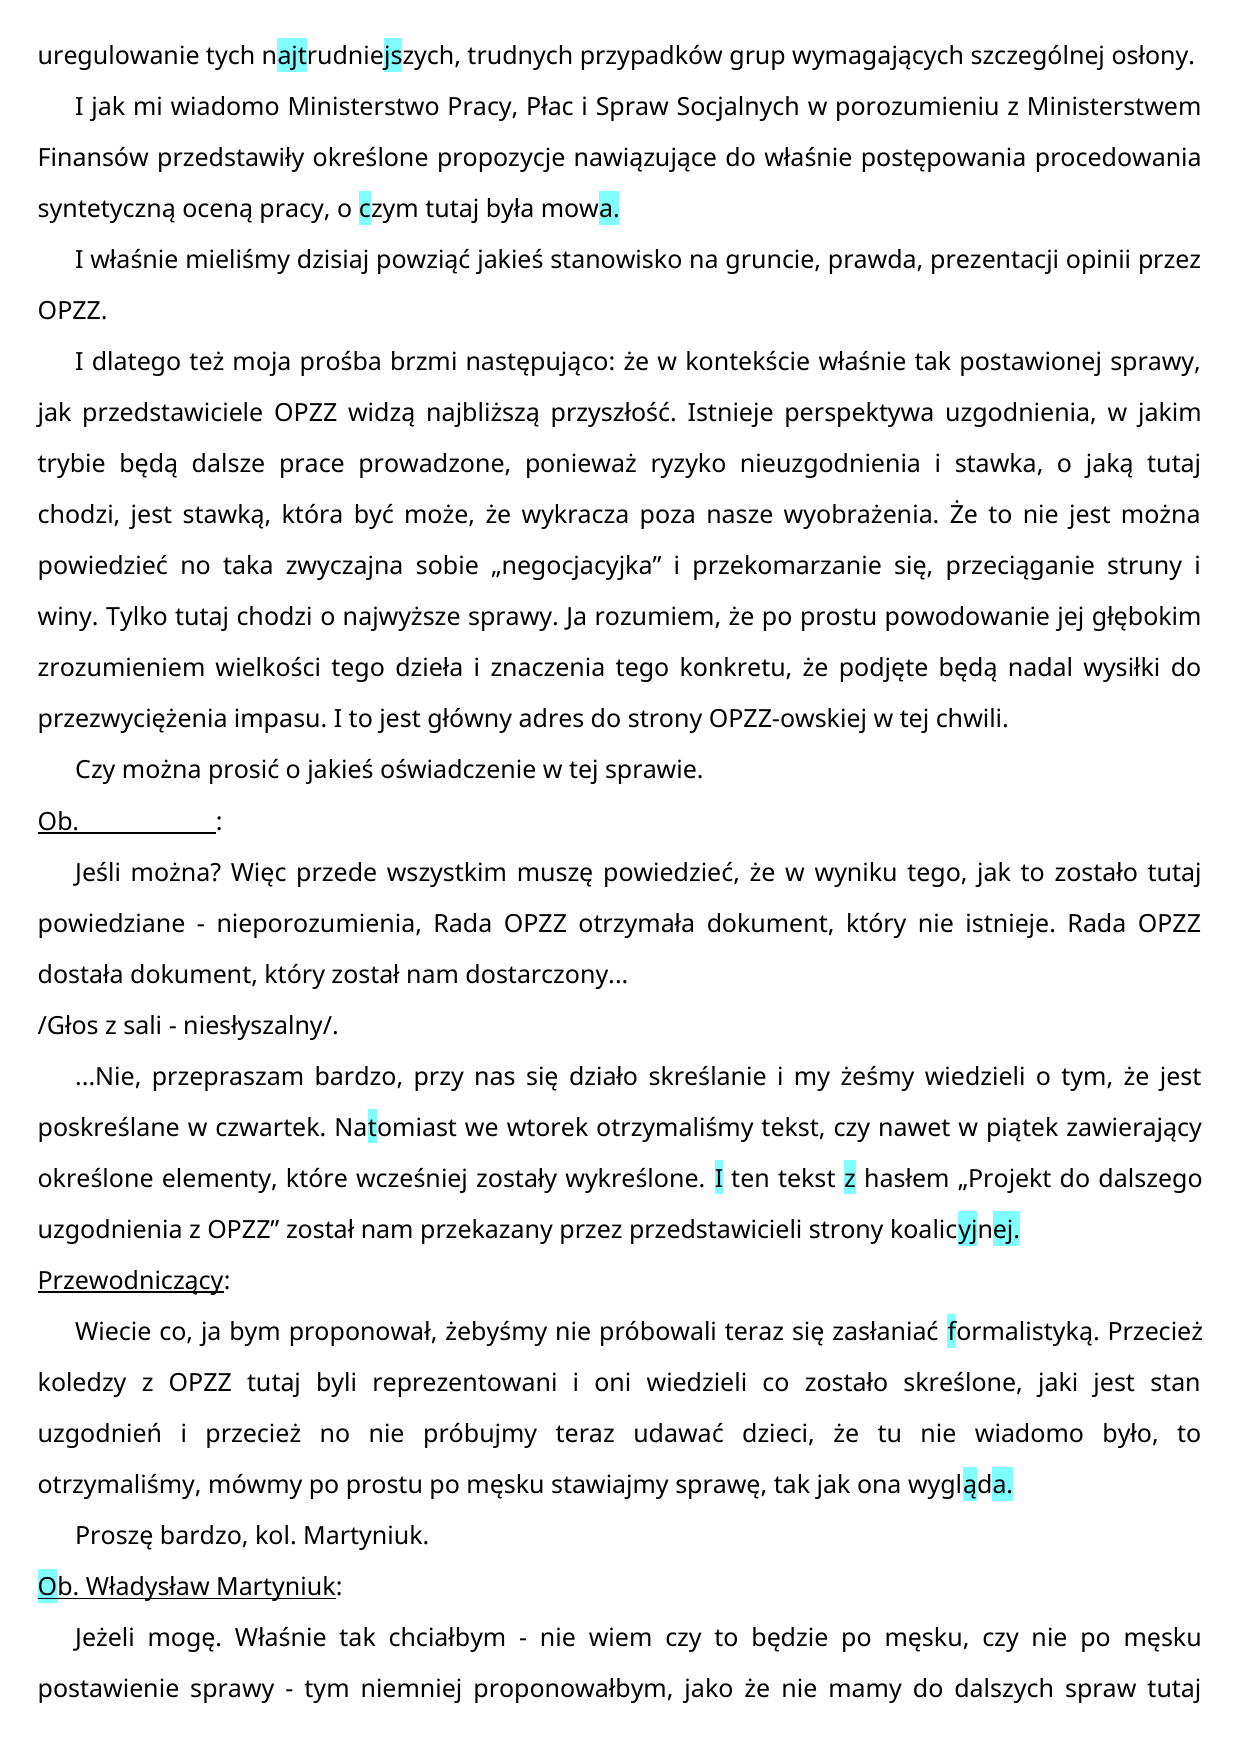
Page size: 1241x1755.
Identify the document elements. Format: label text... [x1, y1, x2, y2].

text /Głos z sali - niesłyszalny/. [37, 1007, 1203, 1041]
text Czy można prosić o jakieś oświadczenie w tej sprawie. [37, 752, 1203, 786]
text Ob. Władysław Martyniuk: [37, 1569, 1203, 1603]
text I jak mi wiadomo Ministerstwo Pracy, Płac i Spraw Socjalnych w porozumieniu z Ministerstwem Finansów przedstawiły określone propozycje nawiązujące do właśnie postępowania procedowania syntetyczną oceną pracy, o czym tutaj była mowa. [37, 88, 1203, 225]
text Jeśli można? Więc przede wszystkim muszę powiedzieć, że w wyniku tego, jak to zostało tutaj powiedziane - nieporozumienia, Rada OPZZ otrzymała dokument, który nie istnieje. Rada OPZZ dostała dokument, który został nam dostarczony... [37, 854, 1203, 990]
text ...Nie, przepraszam bardzo, przy nas się działo skreślanie i my żeśmy wiedzieli o tym, że jest poskreślane w czwartek. Natomiast we wtorek otrzymaliśmy tekst, czy nawet w piątek zawierający określone elementy, które wcześniej zostały wykreślone. I ten tekst z hasłem „Projekt do dalszego uzgodnienia z OPZZ” został nam przekazany przez przedstawicieli strony koalicyjnej. [37, 1058, 1203, 1246]
text Proszę bardzo, kol. Martyniuk. [37, 1518, 1203, 1552]
text uregulowanie tych najtrudniejszych, trudnych przypadków grup wymagających szczególnej osłony. [37, 37, 1203, 72]
text I właśnie mieliśmy dzisiaj powziąć jakieś stanowisko na gruncie, prawda, prezentacji opinii przez OPZZ. [37, 242, 1203, 327]
text Wiecie co, ja bym proponował, żebyśmy nie próbowali teraz się zasłaniać formalistyką. Przecież koledzy z OPZZ tutaj byli reprezentowani i oni wiedzieli co zostało skreślone, jaki jest stan uzgodnień i przecież no nie próbujmy teraz udawać dzieci, że tu nie wiadomo było, to otrzymaliśmy, mówmy po prostu po męsku stawiajmy sprawę, tak jak ona wygląda. [37, 1313, 1203, 1501]
text Ob. : [37, 803, 1203, 837]
text Jeżeli mogę. Właśnie tak chciałbym - nie wiem czy to będzie po męsku, czy nie po męsku postawienie sprawy - tym niemniej proponowałbym, jako że nie mamy do dalszych spraw tutaj [37, 1620, 1203, 1705]
text Przewodniczący: [37, 1262, 1203, 1297]
text I dlatego też moja prośba brzmi następująco: że w kontekście właśnie tak postawionej sprawy, jak przedstawiciele OPZZ widzą najbliższą przyszłość. Istnieje perspektywa uzgodnienia, w jakim trybie będą dalsze prace prowadzone, ponieważ ryzyko nieuzgodnienia i stawka, o jaką tutaj chodzi, jest stawką, która być może, że wykracza poza nasze wyobrażenia. Że to nie jest można powiedzieć no taka zwyczajna sobie „negocjacyjka” i przekomarzanie się, przeciąganie struny i winy. Tylko tutaj chodzi o najwyższe sprawy. Ja rozumiem, że po prostu powodowanie jej głębokim zrozumieniem wielkości tego dzieła i znaczenia tego konkretu, że podjęte będą nadal wysiłki do przezwyciężenia impasu. I to jest główny adres do strony OPZZ-owskiej w tej chwili. [37, 344, 1203, 735]
